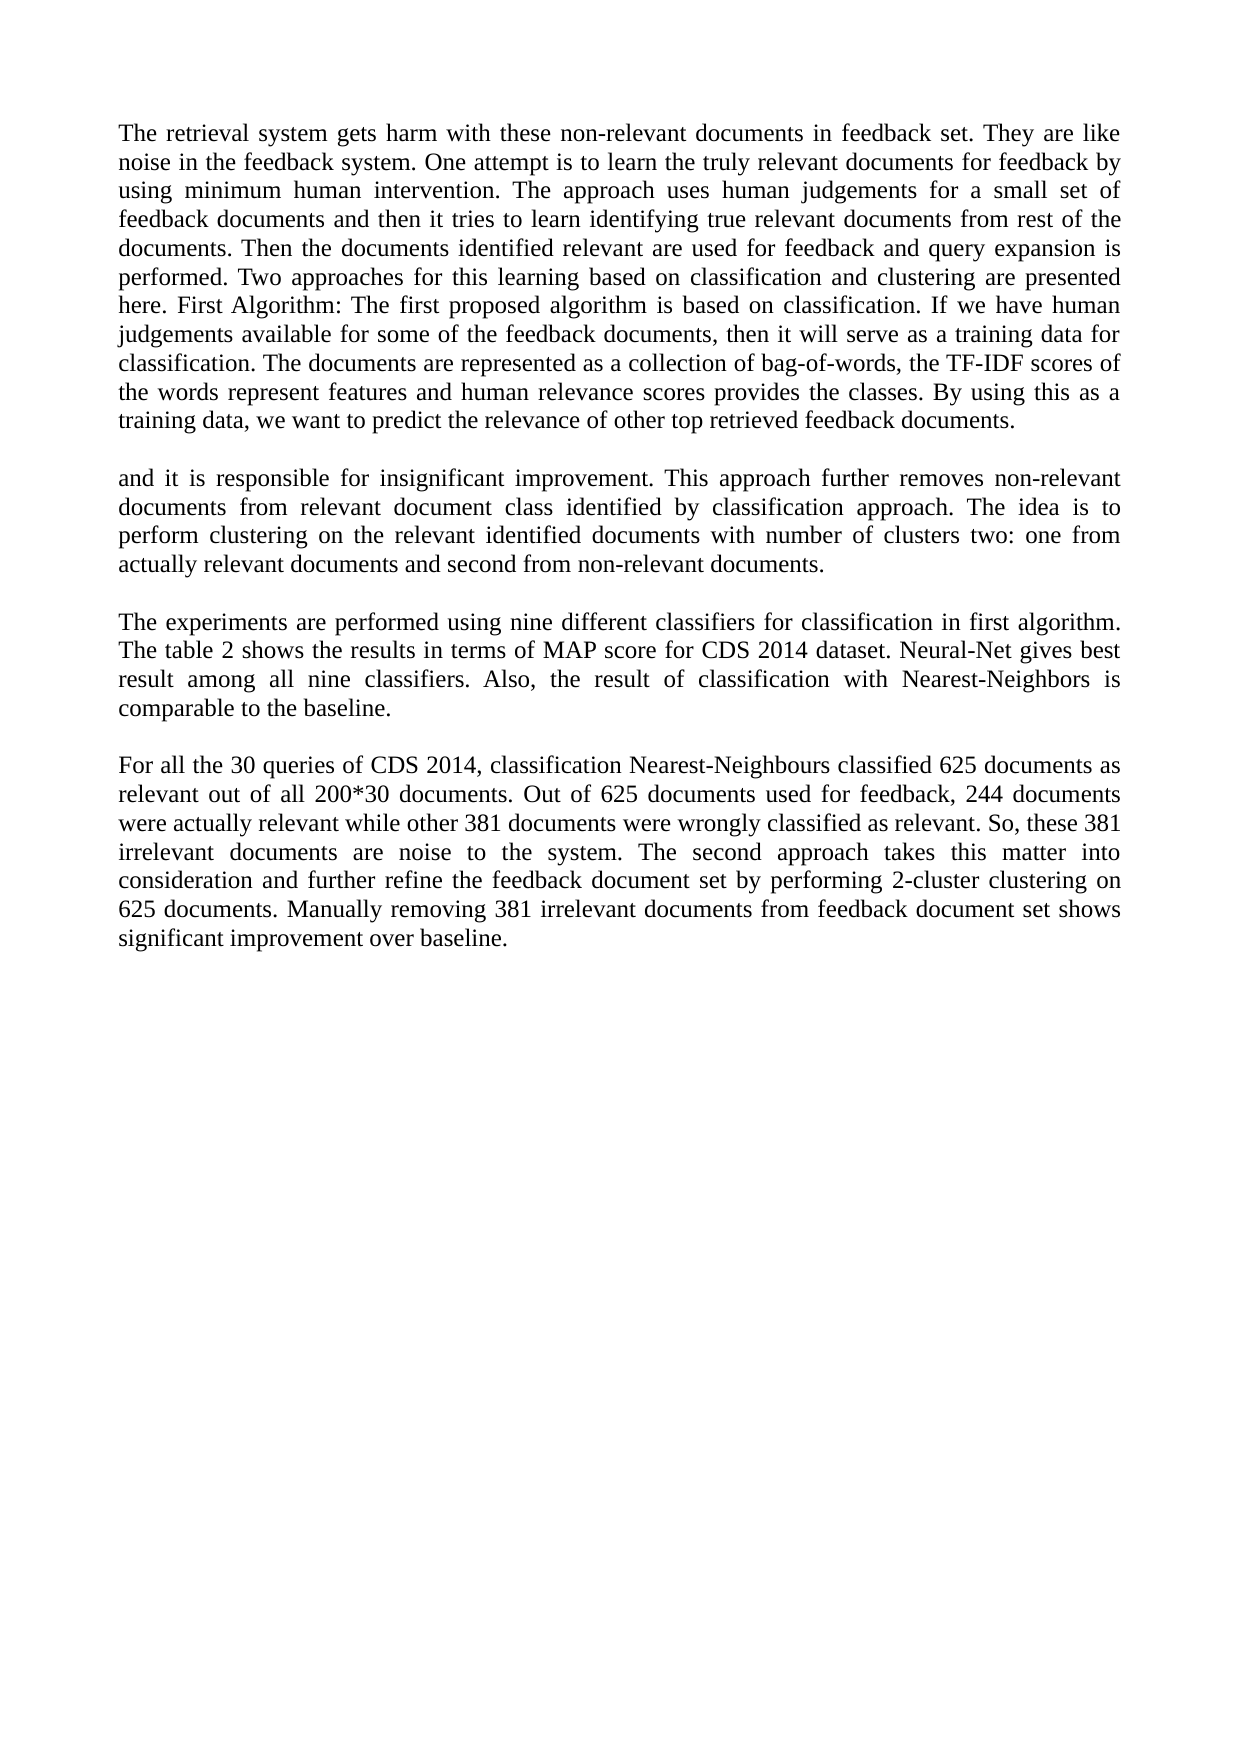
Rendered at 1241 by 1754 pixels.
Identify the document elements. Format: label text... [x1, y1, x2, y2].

text For all the 30 queries of CDS 2014, classification Nearest-Neighbours classified 625 documents as relevant out of all 200*30 documents. Out of 625 documents used for feedback, 244 documents were actually relevant while other 381 documents were wrongly classified as relevant. So, these 381 irrelevant documents are noise to the system. The second approach takes this matter into consideration and further refine the feedback document set by performing 2-cluster clustering on 625 documents. Manually removing 381 irrelevant documents from feedback document set shows significant improvement over baseline. [118, 751, 1122, 952]
text The experiments are performed using nine different classifiers for classification in first algorithm. The table 2 shows the results in terms of MAP score for CDS 2014 dataset. Neural-Net gives best result among all nine classifiers. Also, the result of classification with Nearest-Neighbors is comparable to the baseline. [118, 607, 1122, 722]
text and it is responsible for insignificant improvement. This approach further removes non-relevant documents from relevant document class identified by classification approach. The idea is to perform clustering on the relevant identified documents with number of clusters two: one from actually relevant documents and second from non-relevant documents. [118, 463, 1122, 578]
text The retrieval system gets harm with these non-relevant documents in feedback set. They are like noise in the feedback system. One attempt is to learn the truly relevant documents for feedback by using minimum human intervention. The approach uses human judgements for a small set of feedback documents and then it tries to learn identifying true relevant documents from rest of the documents. Then the documents identified relevant are used for feedback and query expansion is performed. Two approaches for this learning based on classification and clustering are presented here. First Algorithm: The first proposed algorithm is based on classification. If we have human judgements available for some of the feedback documents, then it will serve as a training data for classification. The documents are represented as a collection of bag-of-words, the TF-IDF scores of the words represent features and human relevance scores provides the classes. By using this as a training data, we want to predict the relevance of other top retrieved feedback documents. [118, 118, 1122, 434]
